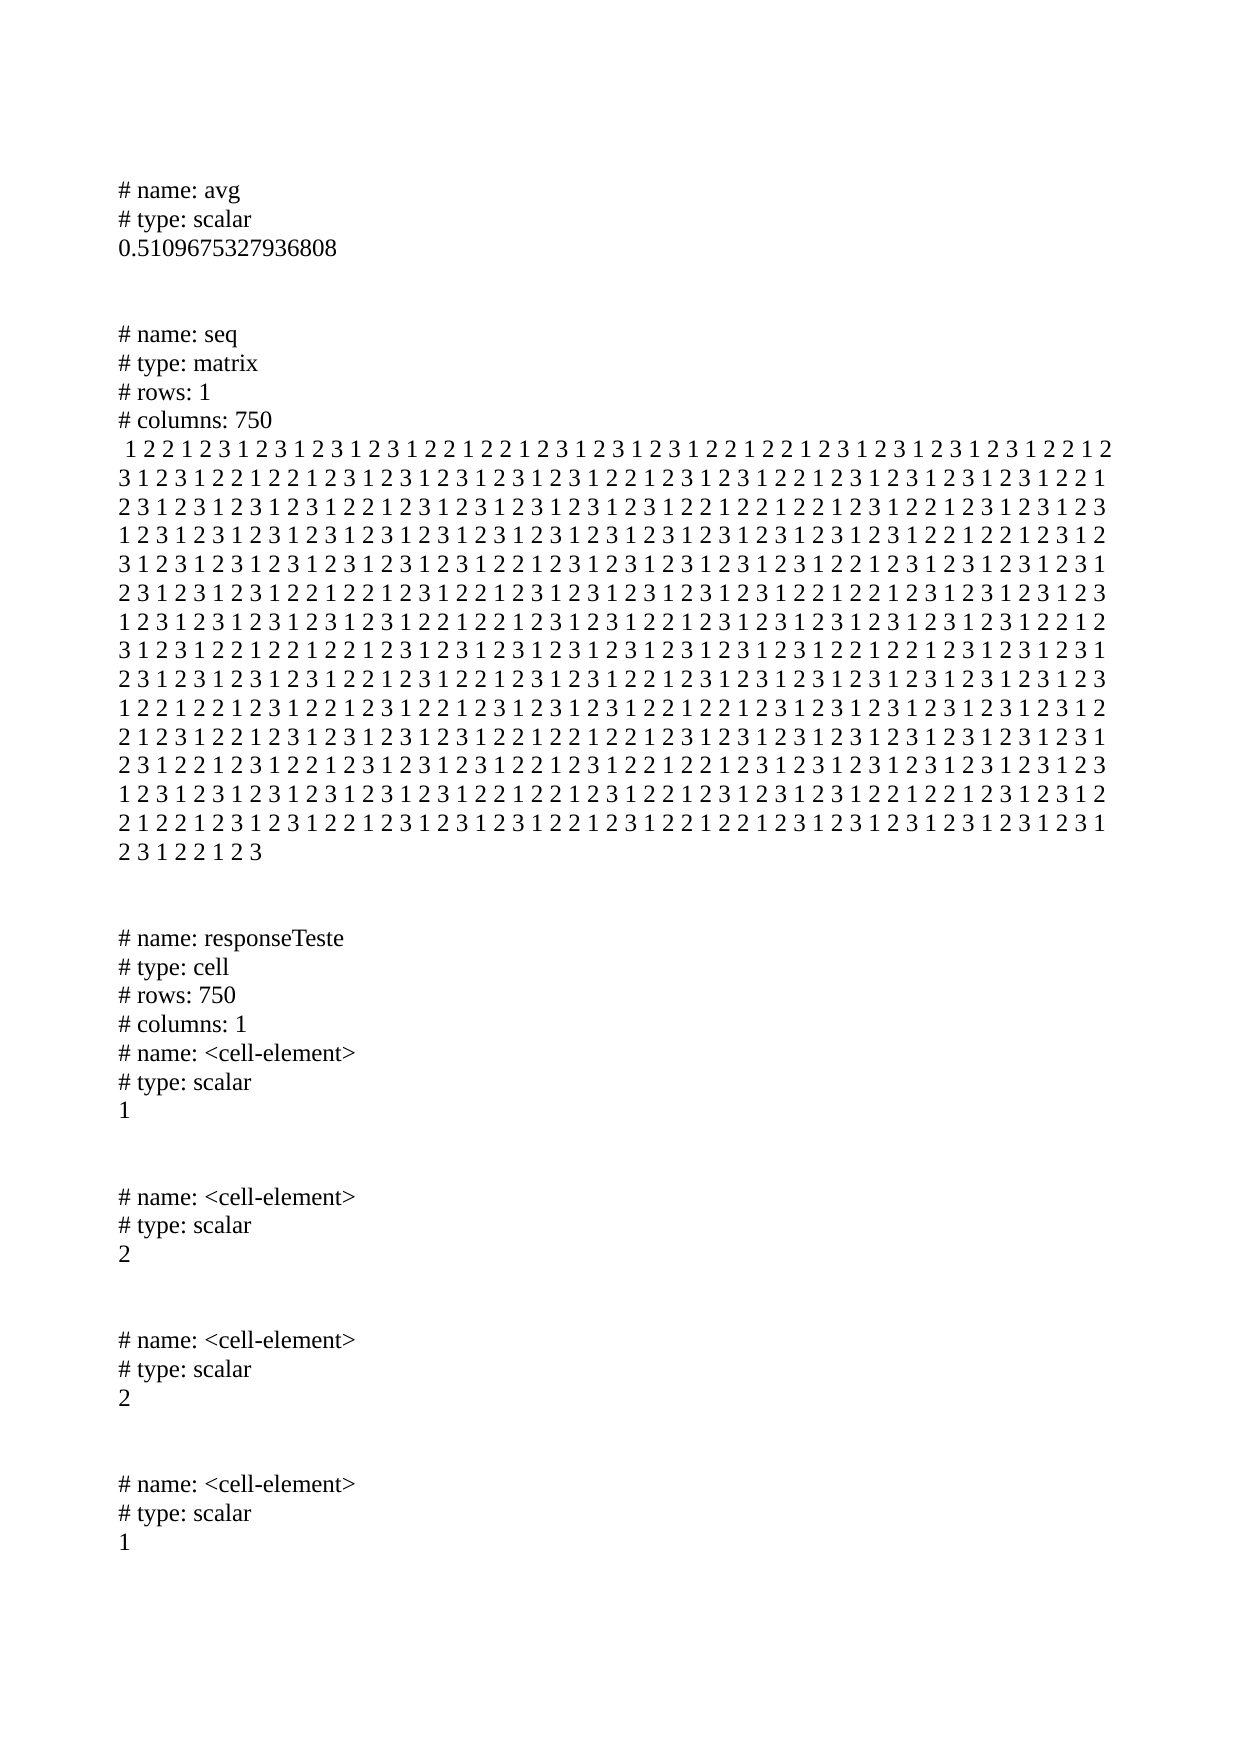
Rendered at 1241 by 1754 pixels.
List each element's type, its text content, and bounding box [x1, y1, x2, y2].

text # type: scalar [118, 1354, 1122, 1383]
text # columns: 1 [118, 1009, 1122, 1038]
text # name: seq [118, 319, 1122, 348]
text 2 [118, 1239, 1122, 1268]
text # name: avg [118, 176, 1122, 204]
text # rows: 750 [118, 981, 1122, 1009]
text 1 [118, 1096, 1122, 1124]
text # rows: 1 [118, 377, 1122, 406]
text # name: responseTeste [118, 923, 1122, 952]
text 2 [118, 1383, 1122, 1412]
text # type: scalar [118, 1211, 1122, 1239]
text 1 [118, 1527, 1122, 1556]
text 1 2 2 1 2 3 1 2 3 1 2 3 1 2 3 1 2 2 1 2 2 1 2 3 1 2 3 1 2 3 1 2 2 1 2 2 1 2 3 1 2 3 1 2 3 1 2 3 1 2 2 1 2 3 1 2 3 1 2 2 1 2 2 1 2 3 1 2 3 1 2 3 1 2 3 1 2 3 1 2 2 1 2 3 1 2 3 1 2 2 1 2 3 1 2 3 1 2 3 1 2 3 1 2 2 1 2 3 1 2 3 1 2 3 1 2 3 1 2 2 1 2 3 1 2 3 1 2 3 1 2 3 1 2 3 1 2 2 1 2 2 1 2 2 1 2 3 1 2 2 1 2 3 1 2 3 1 2 3 1 2 3 1 2 3 1 2 3 1 2 3 1 2 3 1 2 3 1 2 3 1 2 3 1 2 3 1 2 3 1 2 3 1 2 3 1 2 3 1 2 3 1 2 2 1 2 2 1 2 3 1 2 3 1 2 3 1 2 3 1 2 3 1 2 3 1 2 3 1 2 3 1 2 2 1 2 3 1 2 3 1 2 3 1 2 3 1 2 3 1 2 2 1 2 3 1 2 3 1 2 3 1 2 3 1 2 3 1 2 3 1 2 3 1 2 2 1 2 2 1 2 3 1 2 2 1 2 3 1 2 3 1 2 3 1 2 3 1 2 3 1 2 2 1 2 2 1 2 3 1 2 3 1 2 3 1 2 3 1 2 3 1 2 3 1 2 3 1 2 3 1 2 3 1 2 2 1 2 2 1 2 3 1 2 3 1 2 2 1 2 3 1 2 3 1 2 3 1 2 3 1 2 3 1 2 3 1 2 2 1 2 3 1 2 3 1 2 2 1 2 2 1 2 2 1 2 3 1 2 3 1 2 3 1 2 3 1 2 3 1 2 3 1 2 3 1 2 3 1 2 2 1 2 2 1 2 3 1 2 3 1 2 3 1 2 3 1 2 3 1 2 3 1 2 3 1 2 2 1 2 3 1 2 2 1 2 3 1 2 3 1 2 2 1 2 3 1 2 3 1 2 3 1 2 3 1 2 3 1 2 3 1 2 3 1 2 3 1 2 2 1 2 2 1 2 3 1 2 2 1 2 3 1 2 2 1 2 3 1 2 3 1 2 3 1 2 2 1 2 2 1 2 3 1 2 3 1 2 3 1 2 3 1 2 3 1 2 3 1 2 2 1 2 3 1 2 2 1 2 3 1 2 3 1 2 3 1 2 3 1 2 2 1 2 2 1 2 2 1 2 3 1 2 3 1 2 3 1 2 3 1 2 3 1 2 3 1 2 3 1 2 3 1 2 3 1 2 2 1 2 3 1 2 2 1 2 3 1 2 3 1 2 3 1 2 2 1 2 3 1 2 2 1 2 2 1 2 3 1 2 3 1 2 3 1 2 3 1 2 3 1 2 3 1 2 3 1 2 3 1 2 3 1 2 3 1 2 3 1 2 3 1 2 3 1 2 2 1 2 2 1 2 3 1 2 2 1 2 3 1 2 3 1 2 3 1 2 2 1 2 2 1 2 3 1 2 3 1 2 2 1 2 2 1 2 3 1 2 3 1 2 2 1 2 3 1 2 3 1 2 3 1 2 2 1 2 3 1 2 2 1 2 2 1 2 3 1 2 3 1 2 3 1 2 3 1 2 3 1 2 3 1 2 3 1 2 2 1 2 3 [118, 434, 1122, 866]
text # type: scalar [118, 204, 1122, 233]
text # name: <cell-element> [118, 1326, 1122, 1354]
text # type: cell [118, 952, 1122, 981]
text # columns: 750 [118, 406, 1122, 434]
text # name: <cell-element> [118, 1182, 1122, 1211]
text # type: matrix [118, 348, 1122, 377]
text # name: <cell-element> [118, 1038, 1122, 1067]
text # type: scalar [118, 1067, 1122, 1096]
text # name: <cell-element> [118, 1469, 1122, 1498]
text 0.5109675327936808 [118, 233, 1122, 262]
text # type: scalar [118, 1498, 1122, 1527]
